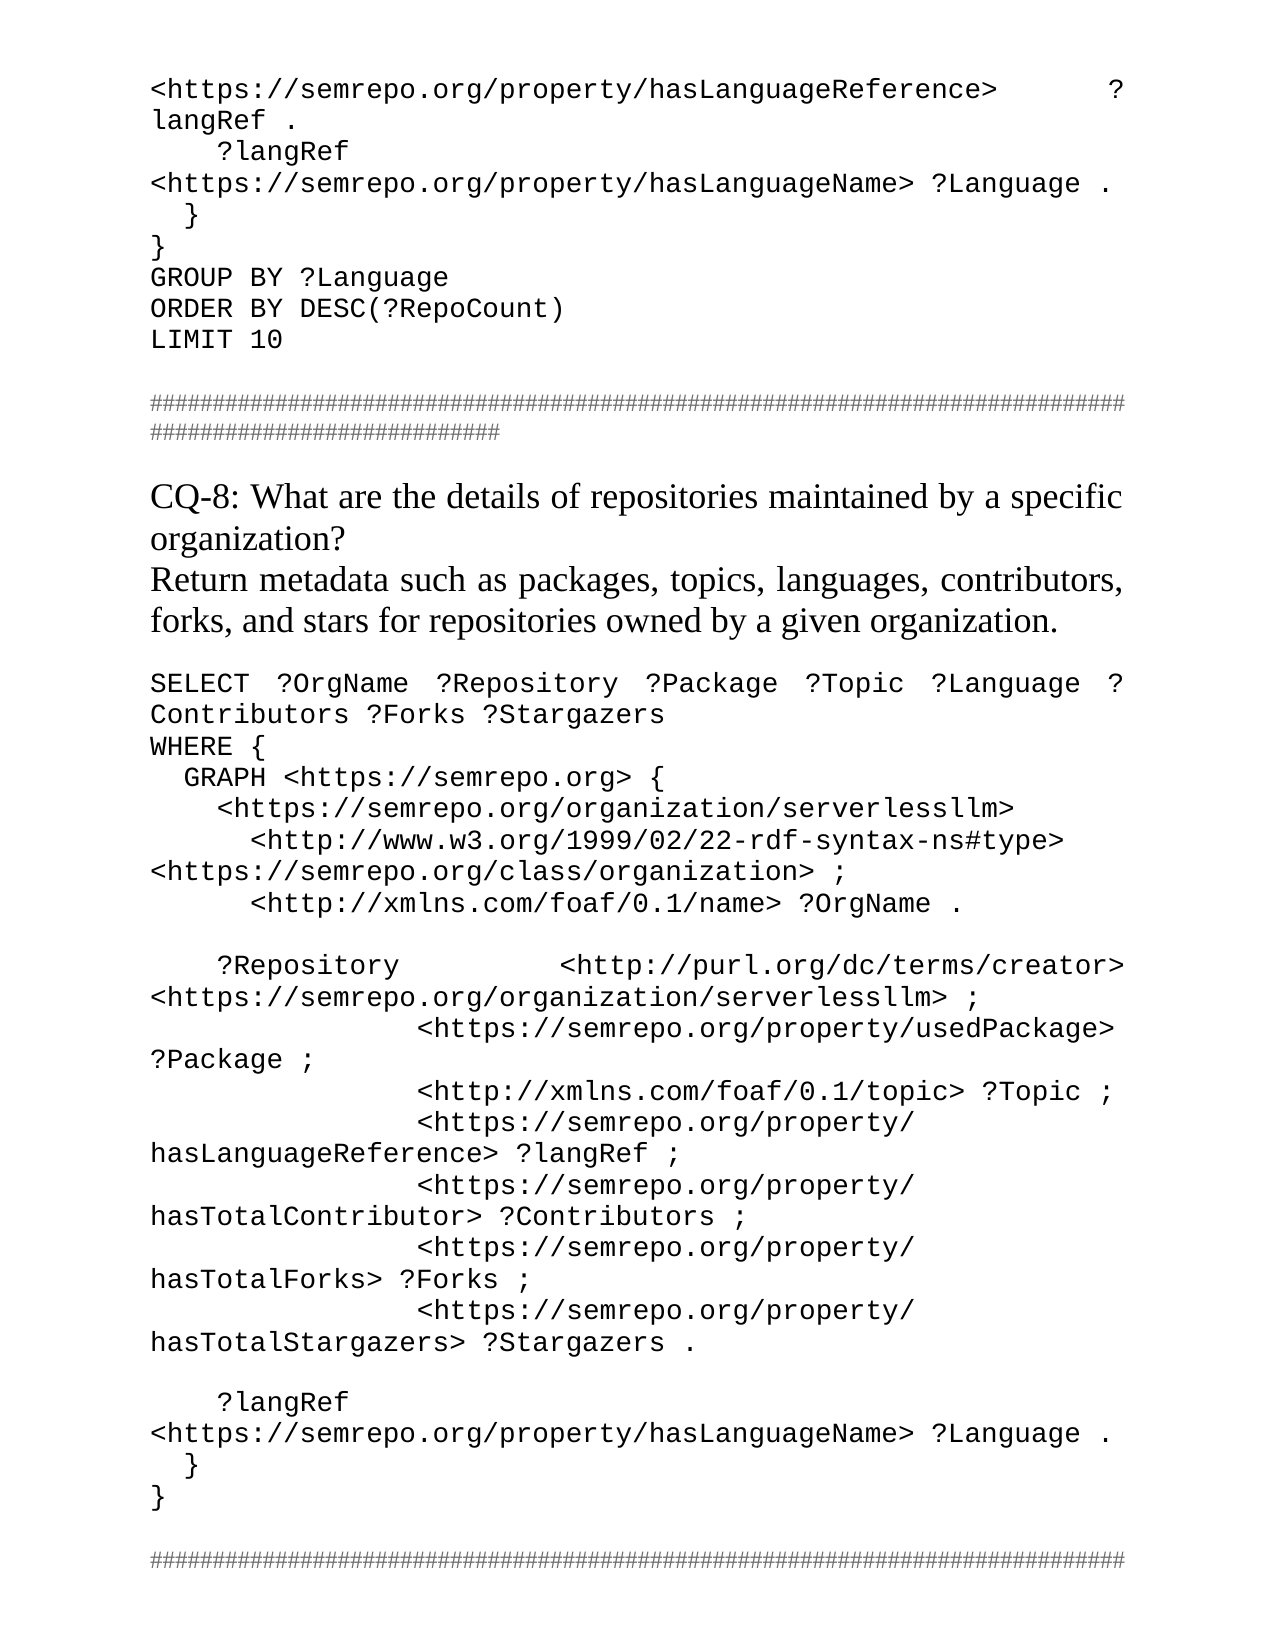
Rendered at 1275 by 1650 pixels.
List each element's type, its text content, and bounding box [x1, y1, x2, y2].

text <https://semrepo.org/property/hasLanguageReference> ?langRef ; [150, 1108, 1125, 1171]
text WHERE { [150, 732, 1125, 763]
text <https://semrepo.org/property/hasTotalContributor> ?Contributors ; [150, 1171, 1125, 1234]
text ORDER BY DESC(?RepoCount) [150, 294, 1125, 326]
text <https://semrepo.org/property/usedPackage> ?Package ; [150, 1014, 1125, 1077]
text ?Repository <http://purl.org/dc/terms/creator> <https://semrepo.org/organization/serverlessllm> ; [150, 952, 1125, 1014]
text CQ-8: What are the details of repositories maintained by a specific organization? [150, 475, 1125, 558]
text GROUP BY ?Language [150, 263, 1125, 294]
text LIMIT 10 [150, 326, 1125, 357]
text ############################################################################## [150, 1545, 1125, 1573]
text } [150, 232, 1125, 263]
text <http://xmlns.com/foaf/0.1/topic> ?Topic ; [150, 1077, 1125, 1108]
text <https://semrepo.org/property/hasLanguageReference> ?langRef . [150, 75, 1125, 138]
text SELECT ?OrgName ?Repository ?Package ?Topic ?Language ?Contributors ?Forks ?Stargazers [150, 669, 1125, 732]
text GRAPH <https://semrepo.org> { [150, 763, 1125, 795]
text <https://semrepo.org/property/hasTotalForks> ?Forks ; [150, 1234, 1125, 1296]
text <http://www.w3.org/1999/02/22-rdf-syntax-ns#type> <https://semrepo.org/class/organization> ; [150, 826, 1125, 889]
text <http://xmlns.com/foaf/0.1/name> ?OrgName . [150, 889, 1125, 920]
text ?langRef <https://semrepo.org/property/hasLanguageName> ?Language . [150, 138, 1125, 200]
text Return metadata such as packages, topics, languages, contributors, forks, and stars for repositories owned by a given organization. [150, 558, 1125, 641]
text } [150, 1451, 1125, 1482]
text ########################################################################################################## [150, 388, 1125, 446]
text <https://semrepo.org/property/hasTotalStargazers> ?Stargazers . [150, 1296, 1125, 1359]
text } [150, 1482, 1125, 1513]
text } [150, 200, 1125, 232]
text ?langRef <https://semrepo.org/property/hasLanguageName> ?Language . [150, 1388, 1125, 1451]
text <https://semrepo.org/organization/serverlessllm> [150, 795, 1125, 826]
